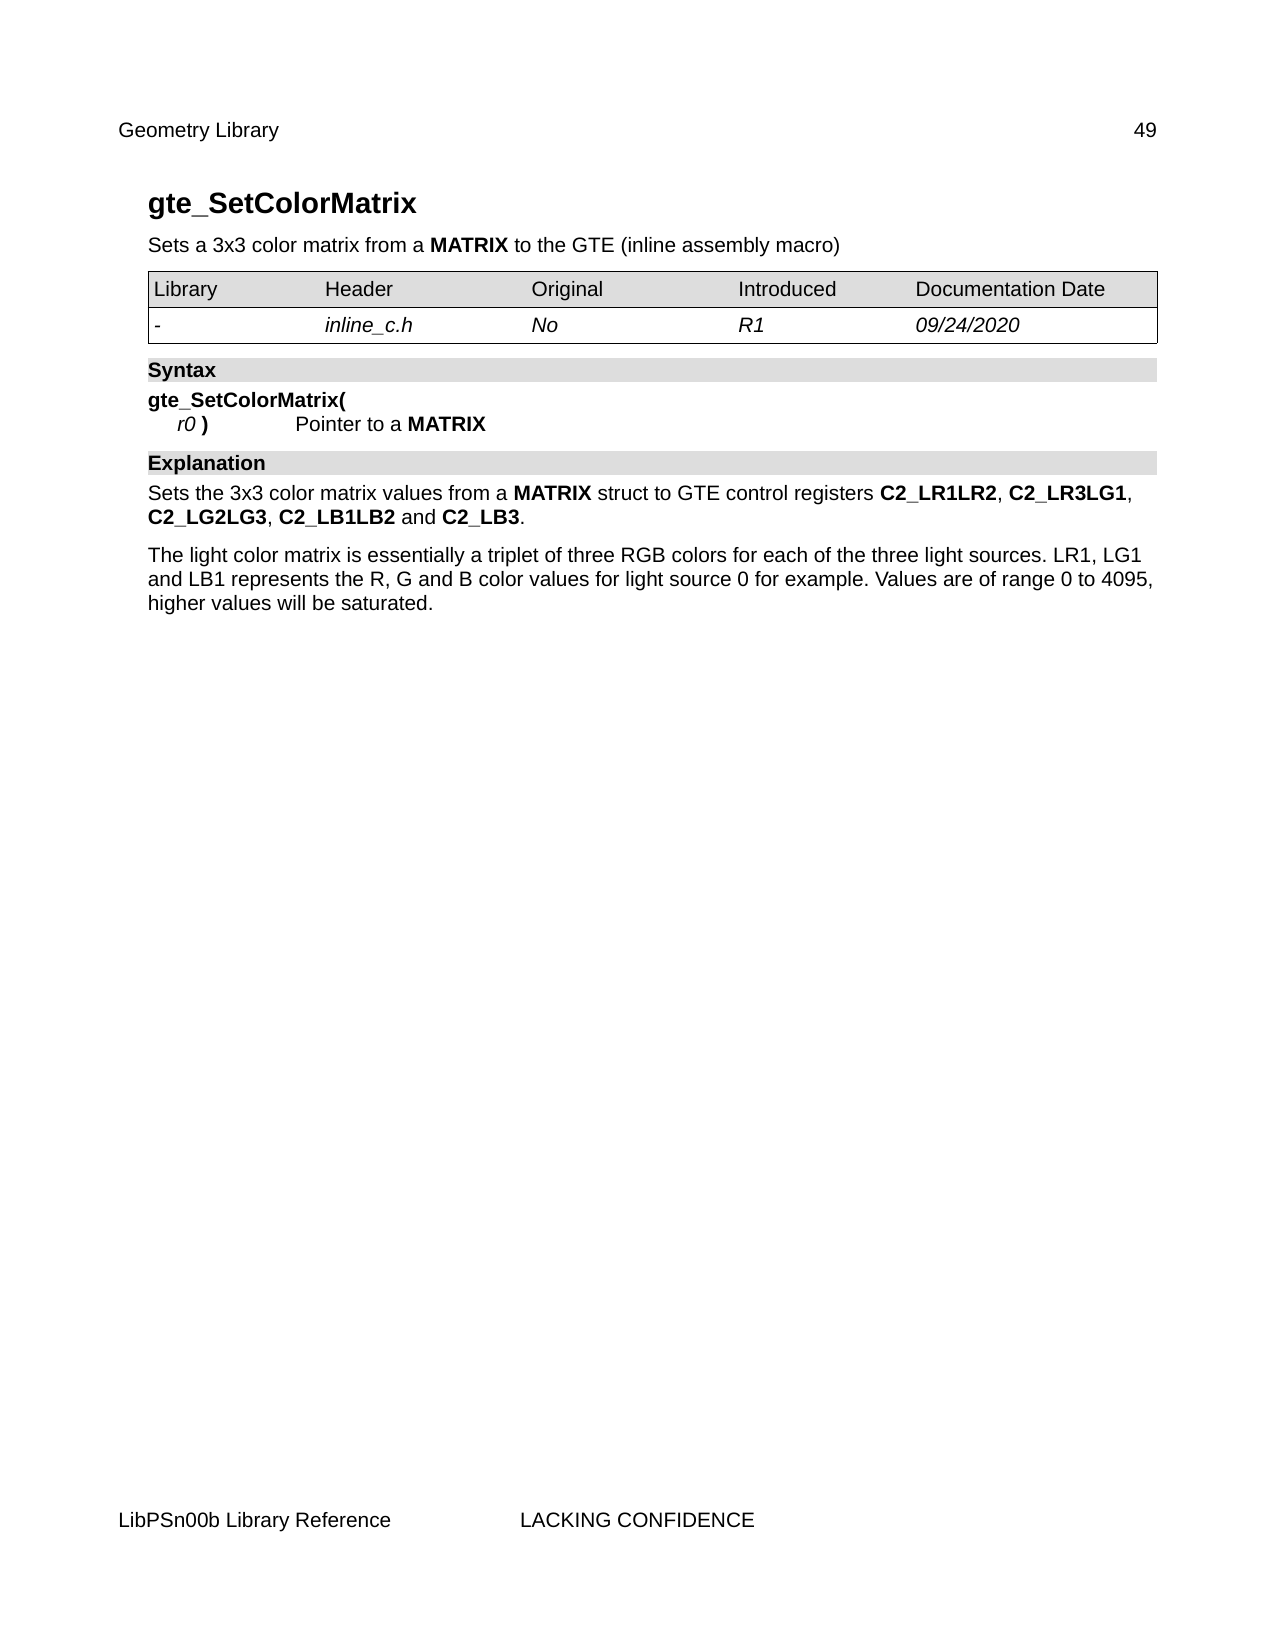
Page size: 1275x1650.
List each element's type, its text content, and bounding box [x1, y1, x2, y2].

text gte_SetColorMatrix( [148, 388, 1157, 412]
text r0 ) Pointer to a MATRIX [148, 412, 1157, 436]
text Library Header Original Introduced Documentation Date [149, 272, 1157, 307]
text Sets a 3x3 color matrix from a MATRIX to the GTE (inline assembly macro) [148, 232, 1157, 256]
subtitle Explanation [148, 451, 1157, 475]
subtitle gte_SetColorMatrix [148, 186, 1157, 220]
text The light color matrix is essentially a triplet of three RGB colors for each of the three light sources. LR1, LG1 and LB1 represents the R, G and B color values for light source 0 for example. Values are of range 0 to 4095, higher values will be saturated. [148, 543, 1157, 615]
text - inline_c.h No R1 09/24/2020 [149, 308, 1157, 343]
subtitle Syntax [148, 358, 1157, 382]
text Sets the 3x3 color matrix values from a MATRIX struct to GTE control registers C2_LR1LR2, C2_LR3LG1, C2_LG2LG3, C2_LB1LB2 and C2_LB3. [148, 481, 1157, 528]
